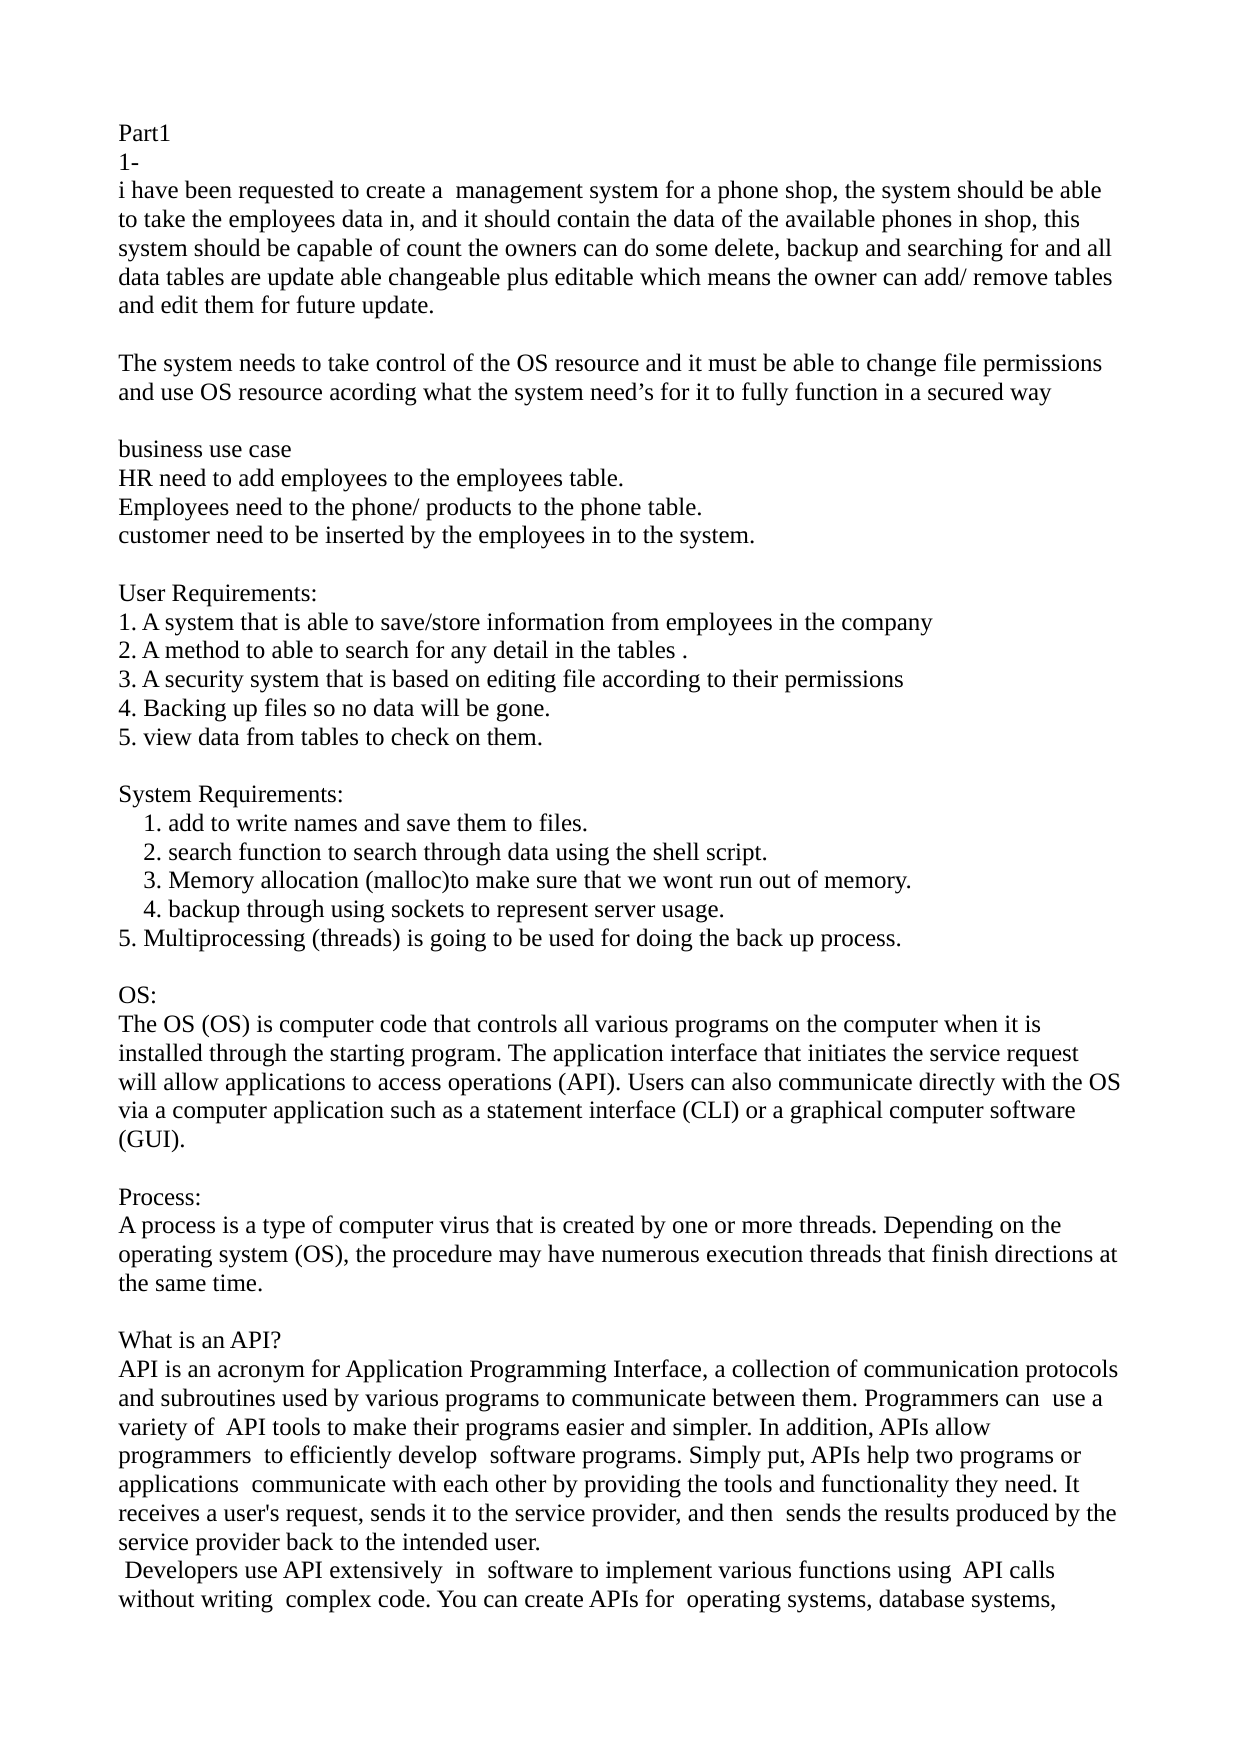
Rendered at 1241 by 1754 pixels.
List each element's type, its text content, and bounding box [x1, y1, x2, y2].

text 4. backup through using sockets to represent server usage. [118, 894, 1122, 923]
text API is an acronym for Application Programming Interface, a collection of communication protocols and subroutines used by various programs to communicate between them. Programmers can use a variety of API tools to make their programs easier and simpler. In addition, APIs allow programmers to efficiently develop software programs. Simply put, APIs help two programs or applications communicate with each other by providing the tools and functionality they need. It receives a user's request, sends it to the service provider, and then sends the results produced by the service provider back to the intended user. [118, 1354, 1122, 1556]
text i have been requested to create a management system for a phone shop, the system should be able to take the employees data in, and it should contain the data of the available phones in shop, this system should be capable of count the owners can do some delete, backup and searching for and all data tables are update able changeable plus editable which means the owner can add/ remove tables and edit them for future update. [118, 176, 1122, 319]
text Employees need to the phone/ products to the phone table. [118, 492, 1122, 521]
text customer need to be inserted by the employees in to the system. [118, 521, 1122, 578]
text 1. add to write names and save them to files. [118, 808, 1122, 837]
text A process is a type of computer virus that is created by one or more threads. Depending on the operating system (OS), the procedure may have numerous execution threads that finish directions at the same time. [118, 1211, 1122, 1297]
text Process: [118, 1182, 1122, 1211]
text The system needs to take control of the OS resource and it must be able to change file permissions and use OS resource acording what the system need’s for it to fully function in a secured way [118, 348, 1122, 406]
text HR need to add employees to the employees table. [118, 463, 1122, 492]
text Part1 [118, 118, 1122, 147]
text 5. Multiprocessing (threads) is going to be used for doing the back up process. [118, 923, 1122, 952]
text Developers use API extensively in software to implement various functions using API calls without writing complex code. You can create APIs for operating systems, database systems, [118, 1556, 1122, 1613]
text 5. view data from tables to check on them. [118, 722, 1122, 751]
text 1. A system that is able to save/store information from employees in the company [118, 607, 1122, 636]
text 3. Memory allocation (malloc)to make sure that we wont run out of memory. [118, 866, 1122, 894]
text business use case [118, 434, 1122, 463]
text OS: [118, 981, 1122, 1009]
text 4. Backing up files so no data will be gone. [118, 693, 1122, 722]
text 2. search function to search through data using the shell script. [118, 837, 1122, 866]
text System Requirements: [118, 779, 1122, 808]
text User Requirements: [118, 578, 1122, 607]
text What is an API? [118, 1326, 1122, 1354]
text 3. A security system that is based on editing file according to their permissions [118, 664, 1122, 693]
text 1- [118, 147, 1122, 176]
text 2. A method to able to search for any detail in the tables . [118, 636, 1122, 664]
text The OS (OS) is computer code that controls all various programs on the computer when it is installed through the starting program. The application interface that initiates the service request will allow applications to access operations (API). Users can also communicate directly with the OS via a computer application such as a statement interface (CLI) or a graphical computer software (GUI). [118, 1009, 1122, 1153]
